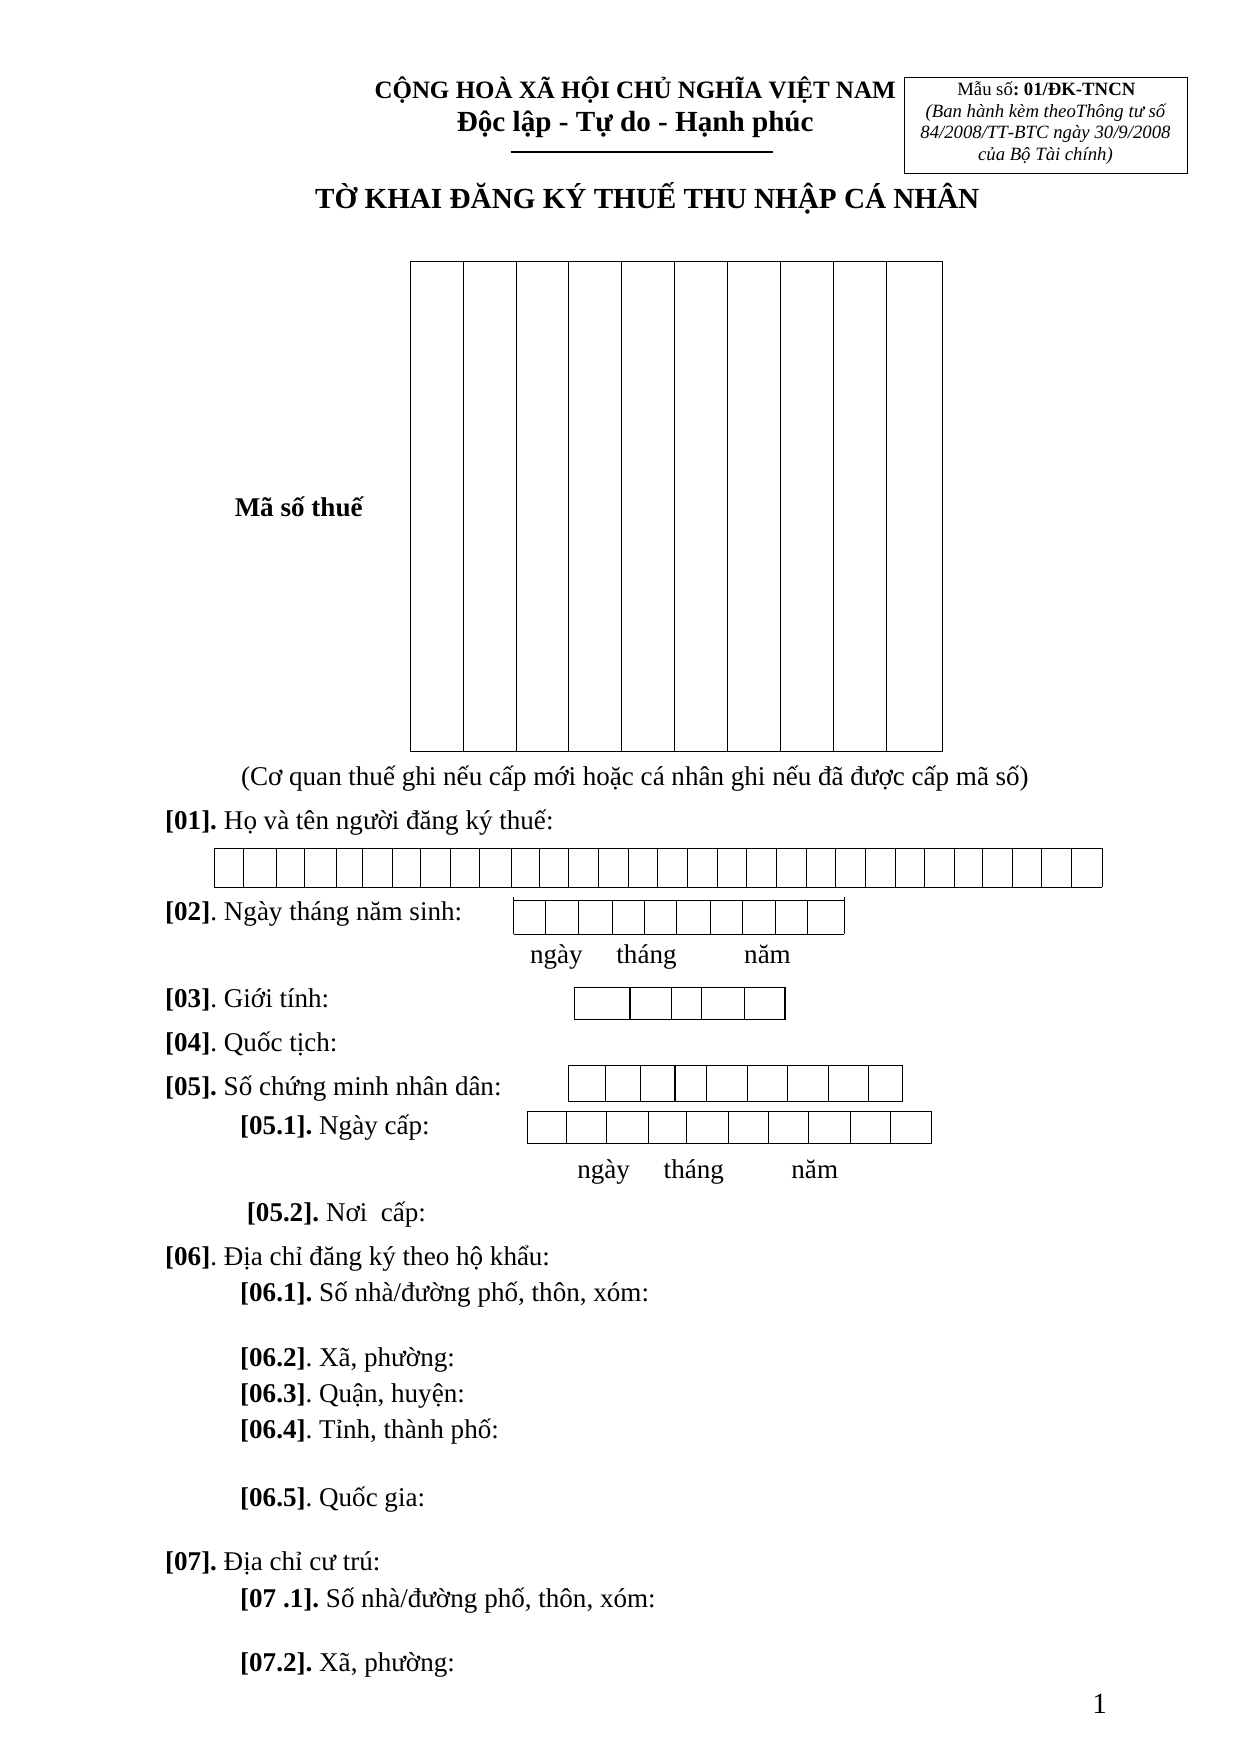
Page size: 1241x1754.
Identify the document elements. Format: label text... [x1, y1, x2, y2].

table_header <o.gender and (o.gender =='female' and 'x' or '') or ''> [745, 988, 784, 1019]
text [06.4]. Tỉnh, thành phố: <o.address_home_id and (o.address_home_id.state_id and o.address_home_id.state_id.name or '') or ''> [240, 1413, 1105, 1476]
table_header <o.identification_id and o.identification_id[5] or ''> [748, 1066, 787, 1101]
table_header <o.birthday and o.birthday[2] or ''> [776, 901, 807, 934]
table_header <o.identification_id and o.identification_id.ljust(9)[7] or ''> [829, 1066, 868, 1101]
table_header <get_nv(o.id) and get_nv(o.id).ljust(40)[9].upper() or ''> [480, 849, 511, 887]
text ngày tháng năm [165, 1153, 1105, 1184]
table_header <o.birthday and o.birthday[8] or ''> [514, 901, 545, 934]
table_header [672, 988, 701, 1019]
text [05.1]. Ngày cấp: [165, 1109, 1105, 1140]
text [07.2]. Xã, phường: [240, 1647, 1105, 1678]
text [04]. Quốc tịch: <o.country_id and o.country_id.name or ''> [165, 1026, 1105, 1057]
table_header - [579, 901, 612, 934]
table_header <o.otherid and o.otherid.ljust(9)[4] or ''> [622, 262, 674, 751]
text [06]. Địa chỉ đăng ký theo hộ khẩu: [165, 1240, 1105, 1271]
table_header <o.otherid and o.otherid.ljust(9)[2] or ''> [517, 262, 568, 751]
text [03]. Giới tính: [165, 982, 1105, 1013]
table_header <o.birthday and o.birthday[1] or ''> [743, 901, 775, 934]
table_header <o.birthday and o.birthday[9] or ''> [546, 901, 578, 934]
text [05.2]. Nơi cấp: <o.identification_id_place and o.identification_id_place.name or ''> [165, 1196, 1105, 1227]
table_header Mã số thuế [223, 261, 410, 751]
table_header <get_nv(o.id) and get_nv(o.id).ljust(40)[3].upper() or ''> [305, 849, 336, 887]
table_header <o.birthday and o.birthday[2] or ''> [808, 901, 843, 934]
text [01]. Họ và tên người đăng ký thuế: [165, 804, 1105, 835]
text [06.2]. Xã, phường: [240, 1341, 1105, 1372]
text (Ban hành kèm theoThông tư số 84/2008/TT-BTC ngày 30/9/2008 của Bộ Tài chính) [906, 100, 1187, 164]
text [06.1]. Số nhà/đường phố, thôn, xóm: <o.address_home_id and o.address_home_id.street or ''> [240, 1276, 1105, 1336]
table_header <o.birthday and o.birthday[6] or ''> [645, 901, 676, 934]
text [02]. Ngày tháng năm sinh: [165, 895, 1105, 926]
table_header <o.gender and (o.gender =='male' and 'x' or '') or ''> [631, 988, 671, 1019]
table_header Nữ [702, 988, 744, 1019]
table_header <o.otherid and o.otherid.ljust(9)[3] or ''> [569, 262, 621, 751]
table_header <o.birthday and o.birthday[0] or ''> [711, 901, 742, 934]
table_header <o.otherid and o.otherid.ljust(9)[1] or ''> [464, 262, 516, 751]
table_header <o.birthday and o.birthday[5] or ''> [613, 901, 644, 934]
text [07]. Địa chỉ cư trú: [165, 1546, 1105, 1577]
text [05]. Số chứng minh nhân dân: [165, 1069, 568, 1101]
table_header [729, 1112, 768, 1143]
table_header Nam [575, 988, 629, 1019]
table_header <o.identification_id and o.identification_id.ljust(9)[6] or ''> [788, 1066, 828, 1101]
text [06.5]. Quốc gia: <o.address_home_id and (o.address_home_id.country_id and o.address_home_id.country_id.name or '') or '' > [240, 1481, 1105, 1541]
text CỘNG HOÀ XÃ HỘI CHỦ NGHĨA VIỆT NAM [165, 75, 1105, 104]
table_header <o.otherid and o.otherid.ljust(9)[6] or ''> [728, 262, 780, 751]
text Mẫu số: 01/ĐK-TNCN [906, 78, 1187, 100]
table_header <o.otherid and o.otherid.ljust(9)[7] or ''> [781, 262, 833, 751]
table_header <o.identification_id and o.identification_id.ljust(9)[0] or ''> [569, 1066, 605, 1101]
text Độc lập - Tự do - Hạnh phúc [165, 104, 904, 137]
table_header <get_nv(o.id) and get_nv(o.id).ljust(40)[1].upper() or ''> [244, 849, 276, 887]
table_header [166, 848, 214, 887]
text TỜ KHAI ĐĂNG KÝ THUẾ THU NHẬP CÁ NHÂN [240, 181, 1105, 214]
table_header <o.otherid and o.otherid.ljust(10)[9] or ''> [887, 262, 942, 751]
table_header - [677, 901, 710, 934]
text [06.3]. Quận, huyện: <o.address_home_id and o.address_home_id.city or ''> [240, 1377, 1105, 1408]
table_header <o.identification_id and o.identification_id.ljust(9)[4] or ''> [707, 1066, 747, 1101]
text ngày tháng năm [165, 939, 1105, 970]
table_header [607, 1112, 648, 1143]
table_header <o.otherid and o.otherid.ljust(10)[0] or ''> [411, 262, 463, 751]
table_header <o.otherid and o.otherid.ljust(9)[5] or ''> [675, 262, 727, 751]
text [07 .1]. Số nhà/đường phố, thôn, xóm: <o.address_temp_id and o.address_temp_id.street or ''> [240, 1582, 1105, 1642]
text [903, 1069, 1105, 1101]
text (Cơ quan thuế ghi nếu cấp mới hoặc cá nhân ghi nếu đã được cấp mã số) [165, 760, 1105, 791]
table_header <o.otherid and o.otherid.ljust(9)[8] or ''> [834, 262, 886, 751]
